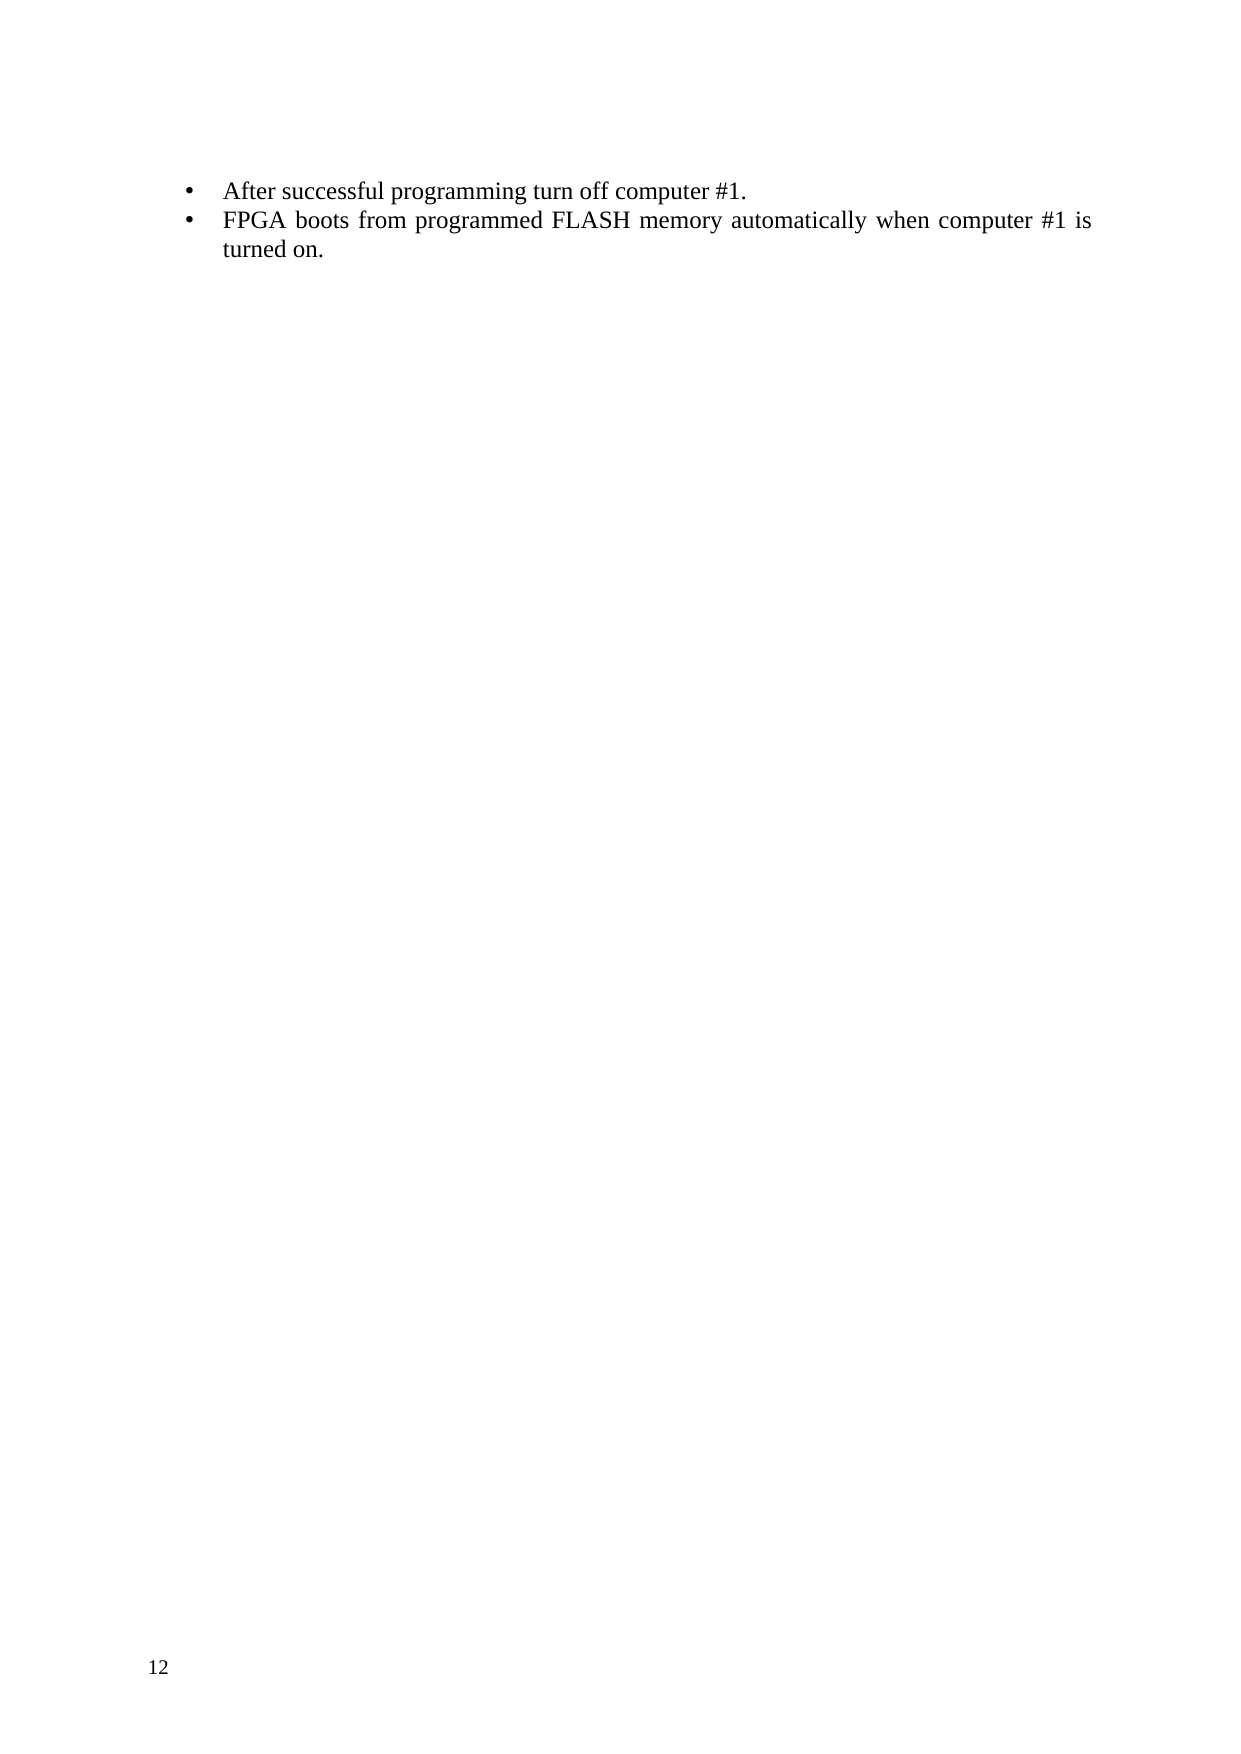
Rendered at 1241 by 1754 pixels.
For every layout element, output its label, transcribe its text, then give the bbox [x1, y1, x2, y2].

list FPGA boots from programmed FLASH memory automatically when computer #1 is turned on. [185, 205, 1092, 263]
list After successful programming turn off computer #1. [185, 176, 1092, 205]
